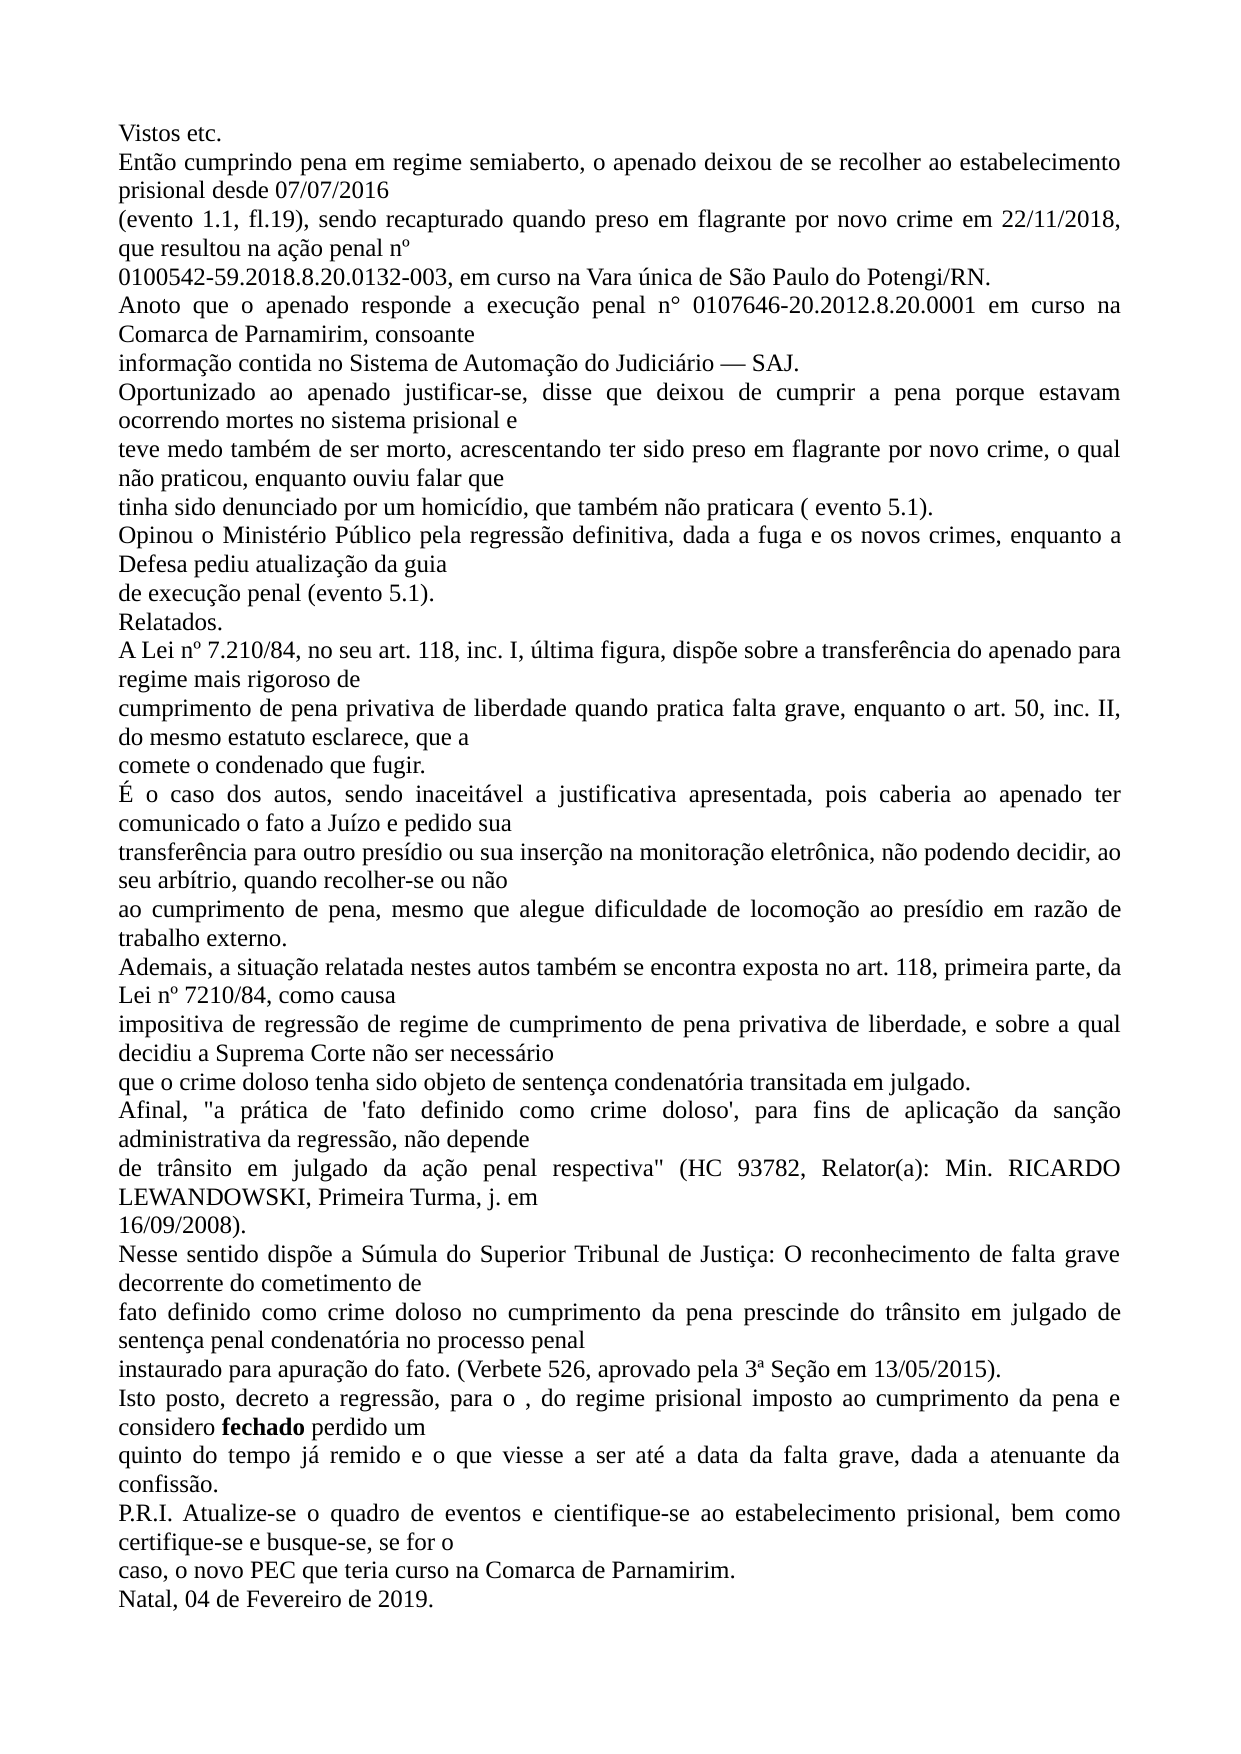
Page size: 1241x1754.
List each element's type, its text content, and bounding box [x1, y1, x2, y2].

text caso, o novo PEC que teria curso na Comarca de Parnamirim. [118, 1556, 1122, 1584]
text Vistos etc. [118, 118, 1122, 147]
text cumprimento de pena privativa de liberdade quando pratica falta grave, enquanto o art. 50, inc. II, do mesmo estatuto esclarece, que a [118, 693, 1122, 751]
text Natal, 04 de Fevereiro de 2019. [118, 1584, 1122, 1613]
text de execução penal (evento 5.1). [118, 578, 1122, 607]
text Oportunizado ao apenado justificar-se, disse que deixou de cumprir a pena porque estavam ocorrendo mortes no sistema prisional e [118, 377, 1122, 434]
text Afinal, "a prática de 'fato definido como crime doloso', para fins de aplicação da sanção administrativa da regressão, não depende [118, 1096, 1122, 1153]
text É o caso dos autos, sendo inaceitável a justificativa apresentada, pois caberia ao apenado ter comunicado o fato a Juízo e pedido sua [118, 779, 1122, 837]
text 0100542-59.2018.8.20.0132-003, em curso na Vara única de São Paulo do Potengi/RN. [118, 262, 1122, 291]
text Nesse sentido dispõe a Súmula do Superior Tribunal de Justiça: O reconhecimento de falta grave decorrente do cometimento de [118, 1239, 1122, 1297]
text Isto posto, decreto a regressão, para o , do regime prisional imposto ao cumprimento da pena e considero fechado perdido um [118, 1383, 1122, 1441]
text tinha sido denunciado por um homicídio, que também não praticara ( evento 5.1). [118, 492, 1122, 521]
text teve medo também de ser morto, acrescentando ter sido preso em flagrante por novo crime, o qual não praticou, enquanto ouviu falar que [118, 434, 1122, 492]
text Anoto que o apenado responde a execução penal n° 0107646-20.2012.8.20.0001 em curso na Comarca de Parnamirim, consoante [118, 291, 1122, 348]
text quinto do tempo já remido e o que viesse a ser até a data da falta grave, dada a atenuante da confissão. [118, 1441, 1122, 1498]
text Ademais, a situação relatada nestes autos também se encontra exposta no art. 118, primeira parte, da Lei nº 7210/84, como causa [118, 952, 1122, 1009]
text instaurado para apuração do fato. (Verbete 526, aprovado pela 3ª Seção em 13/05/2015). [118, 1354, 1122, 1383]
text que o crime doloso tenha sido objeto de sentença condenatória transitada em julgado. [118, 1067, 1122, 1096]
text Opinou o Ministério Público pela regressão definitiva, dada a fuga e os novos crimes, enquanto a Defesa pediu atualização da guia [118, 521, 1122, 578]
text P.R.I. Atualize-se o quadro de eventos e cientifique-se ao estabelecimento prisional, bem como certifique-se e busque-se, se for o [118, 1498, 1122, 1556]
text comete o condenado que fugir. [118, 751, 1122, 779]
text ao cumprimento de pena, mesmo que alegue dificuldade de locomoção ao presídio em razão de trabalho externo. [118, 894, 1122, 952]
text de trânsito em julgado da ação penal respectiva" (HC 93782, Relator(a): Min. RICARDO LEWANDOWSKI, Primeira Turma, j. em [118, 1153, 1122, 1211]
text A Lei nº 7.210/84, no seu art. 118, inc. I, última figura, dispõe sobre a transferência do apenado para regime mais rigoroso de [118, 636, 1122, 693]
text informação contida no Sistema de Automação do Judiciário — SAJ. [118, 348, 1122, 377]
text fato definido como crime doloso no cumprimento da pena prescinde do trânsito em julgado de sentença penal condenatória no processo penal [118, 1297, 1122, 1354]
text (evento 1.1, fl.19), sendo recapturado quando preso em flagrante por novo crime em 22/11/2018, que resultou na ação penal nº [118, 204, 1122, 262]
text Relatados. [118, 607, 1122, 636]
text 16/09/2008). [118, 1211, 1122, 1239]
text impositiva de regressão de regime de cumprimento de pena privativa de liberdade, e sobre a qual decidiu a Suprema Corte não ser necessário [118, 1009, 1122, 1067]
text Então cumprindo pena em regime semiaberto, o apenado deixou de se recolher ao estabelecimento prisional desde 07/07/2016 [118, 147, 1122, 204]
text transferência para outro presídio ou sua inserção na monitoração eletrônica, não podendo decidir, ao seu arbítrio, quando recolher-se ou não [118, 837, 1122, 894]
